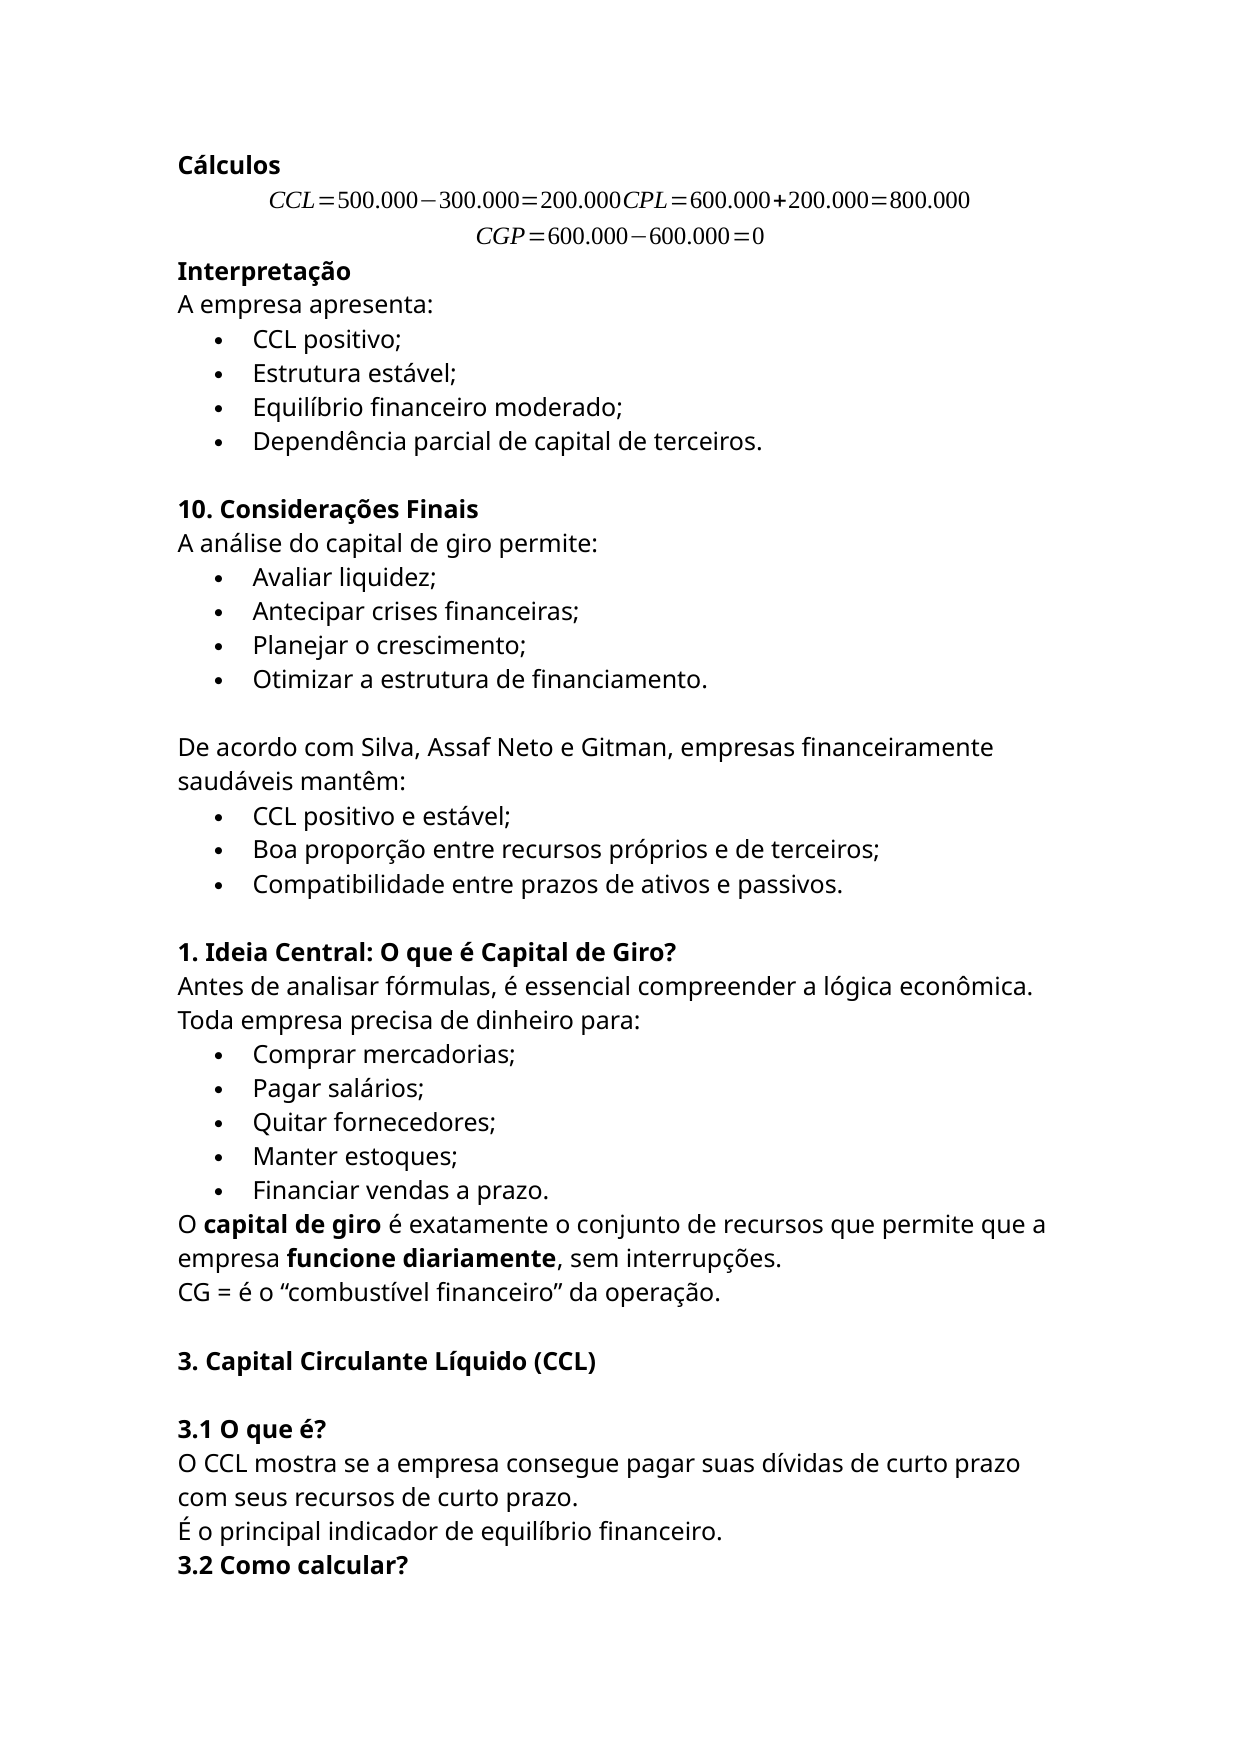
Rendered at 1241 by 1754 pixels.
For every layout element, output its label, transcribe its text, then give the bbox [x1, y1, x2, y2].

text Interpretação [177, 253, 1063, 287]
list Compatibilidade entre prazos de ativos e passivos. [215, 866, 1063, 900]
text O CCL mostra se a empresa consegue pagar suas dívidas de curto prazo com seus recursos de curto prazo. [177, 1445, 1063, 1513]
list Boa proporção entre recursos próprios e de terceiros; [215, 832, 1063, 866]
text CG = é o “combustível financeiro” da operação. [177, 1275, 1063, 1309]
text 3. Capital Circulante Líquido (CCL) [177, 1343, 1063, 1377]
text É o principal indicador de equilíbrio financeiro. [177, 1513, 1063, 1547]
text Cálculos [177, 148, 1063, 182]
list Quitar fornecedores; [215, 1105, 1063, 1139]
text O capital de giro é exatamente o conjunto de recursos que permite que a empresa funcione diariamente, sem interrupções. [177, 1207, 1063, 1275]
list Financiar vendas a prazo. [215, 1173, 1063, 1207]
text 1. Ideia Central: O que é Capital de Giro? [177, 934, 1063, 968]
text De acordo com Silva, Assaf Neto e Gitman, empresas financeiramente saudáveis mantêm: [177, 730, 1063, 798]
list Otimizar a estrutura de financiamento. [215, 662, 1063, 696]
list Avaliar liquidez; [215, 560, 1063, 594]
text 3.1 O que é? [177, 1411, 1063, 1445]
list Estrutura estável; [215, 355, 1063, 389]
list Pagar salários; [215, 1071, 1063, 1105]
text A empresa apresenta: [177, 287, 1063, 321]
text A análise do capital de giro permite: [177, 526, 1063, 560]
list Planejar o crescimento; [215, 628, 1063, 662]
list CCL positivo e estável; [215, 798, 1063, 832]
list Dependência parcial de capital de terceiros. [215, 423, 1063, 457]
list CCL positivo; [215, 321, 1063, 355]
list Manter estoques; [215, 1139, 1063, 1173]
list Antecipar crises financeiras; [215, 594, 1063, 628]
list Equilíbrio financeiro moderado; [215, 389, 1063, 423]
text 10. Considerações Finais [177, 492, 1063, 526]
list Comprar mercadorias; [215, 1037, 1063, 1071]
text Antes de analisar fórmulas, é essencial compreender a lógica econômica. [177, 968, 1063, 1002]
text Toda empresa precisa de dinheiro para: [177, 1002, 1063, 1037]
text 3.2 Como calcular? [177, 1547, 1063, 1582]
